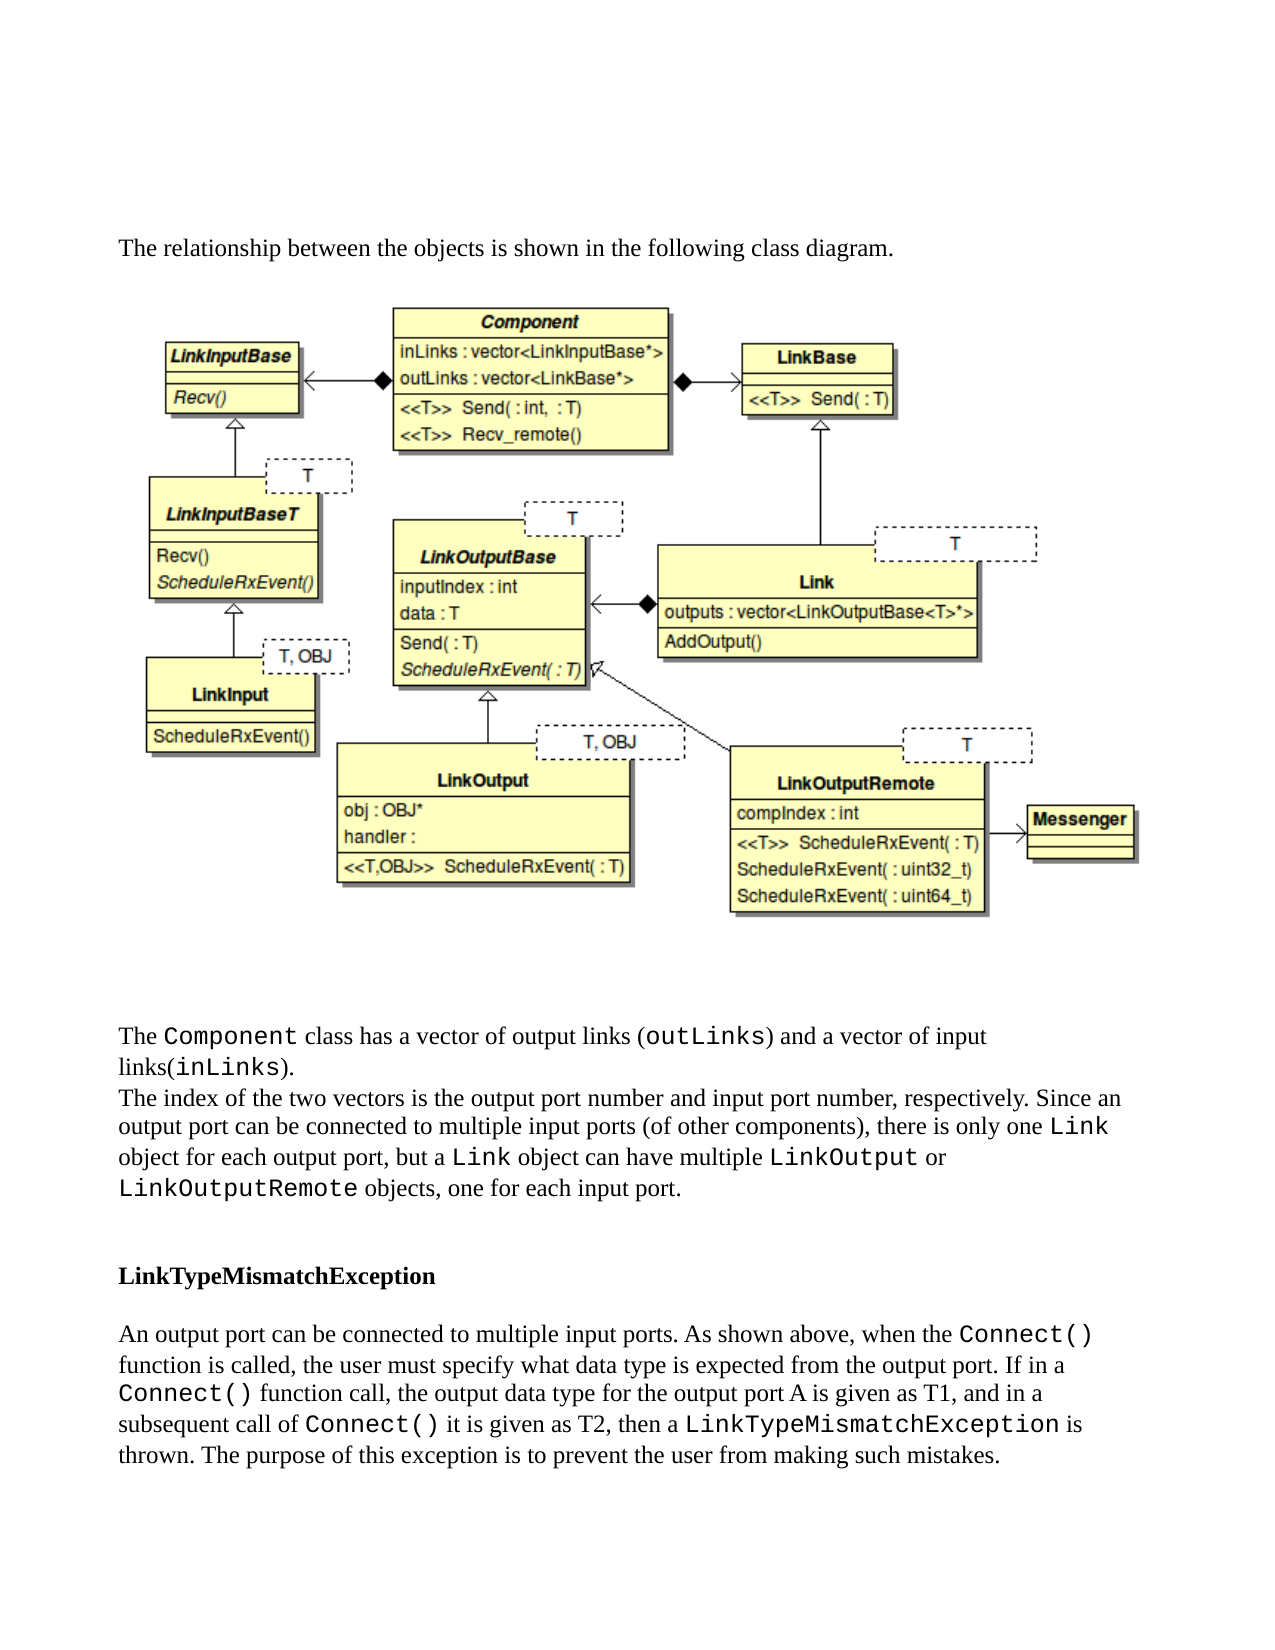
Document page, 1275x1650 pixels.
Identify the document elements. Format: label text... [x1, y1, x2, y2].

text LinkTypeMismatchException [118, 1261, 1157, 1290]
text The Component class has a vector of output links (outLinks) and a vector of input links(inLinks). [118, 1021, 1157, 1083]
text An output port can be connected to multiple input ports. As shown above, when the Connect() function is called, the user must specify what data type is expected from the output port. If in a Connect() function call, the output data type for the output port A is given as T1, and in a subsequent call of Connect() it is given as T2, then a LinkTypeMismatchException is thrown. The purpose of this exception is to prevent the user from making such mistakes. [118, 1319, 1157, 1469]
picture [118, 290, 1157, 935]
text The index of the two vectors is the output port number and input port number, respectively. Since an output port can be connected to multiple input ports (of other components), there is only one Link object for each output port, but a Link object can have multiple LinkOutput or LinkOutputRemote objects, one for each input port. [118, 1083, 1157, 1204]
text The relationship between the objects is shown in the following class diagram. [118, 233, 1157, 262]
